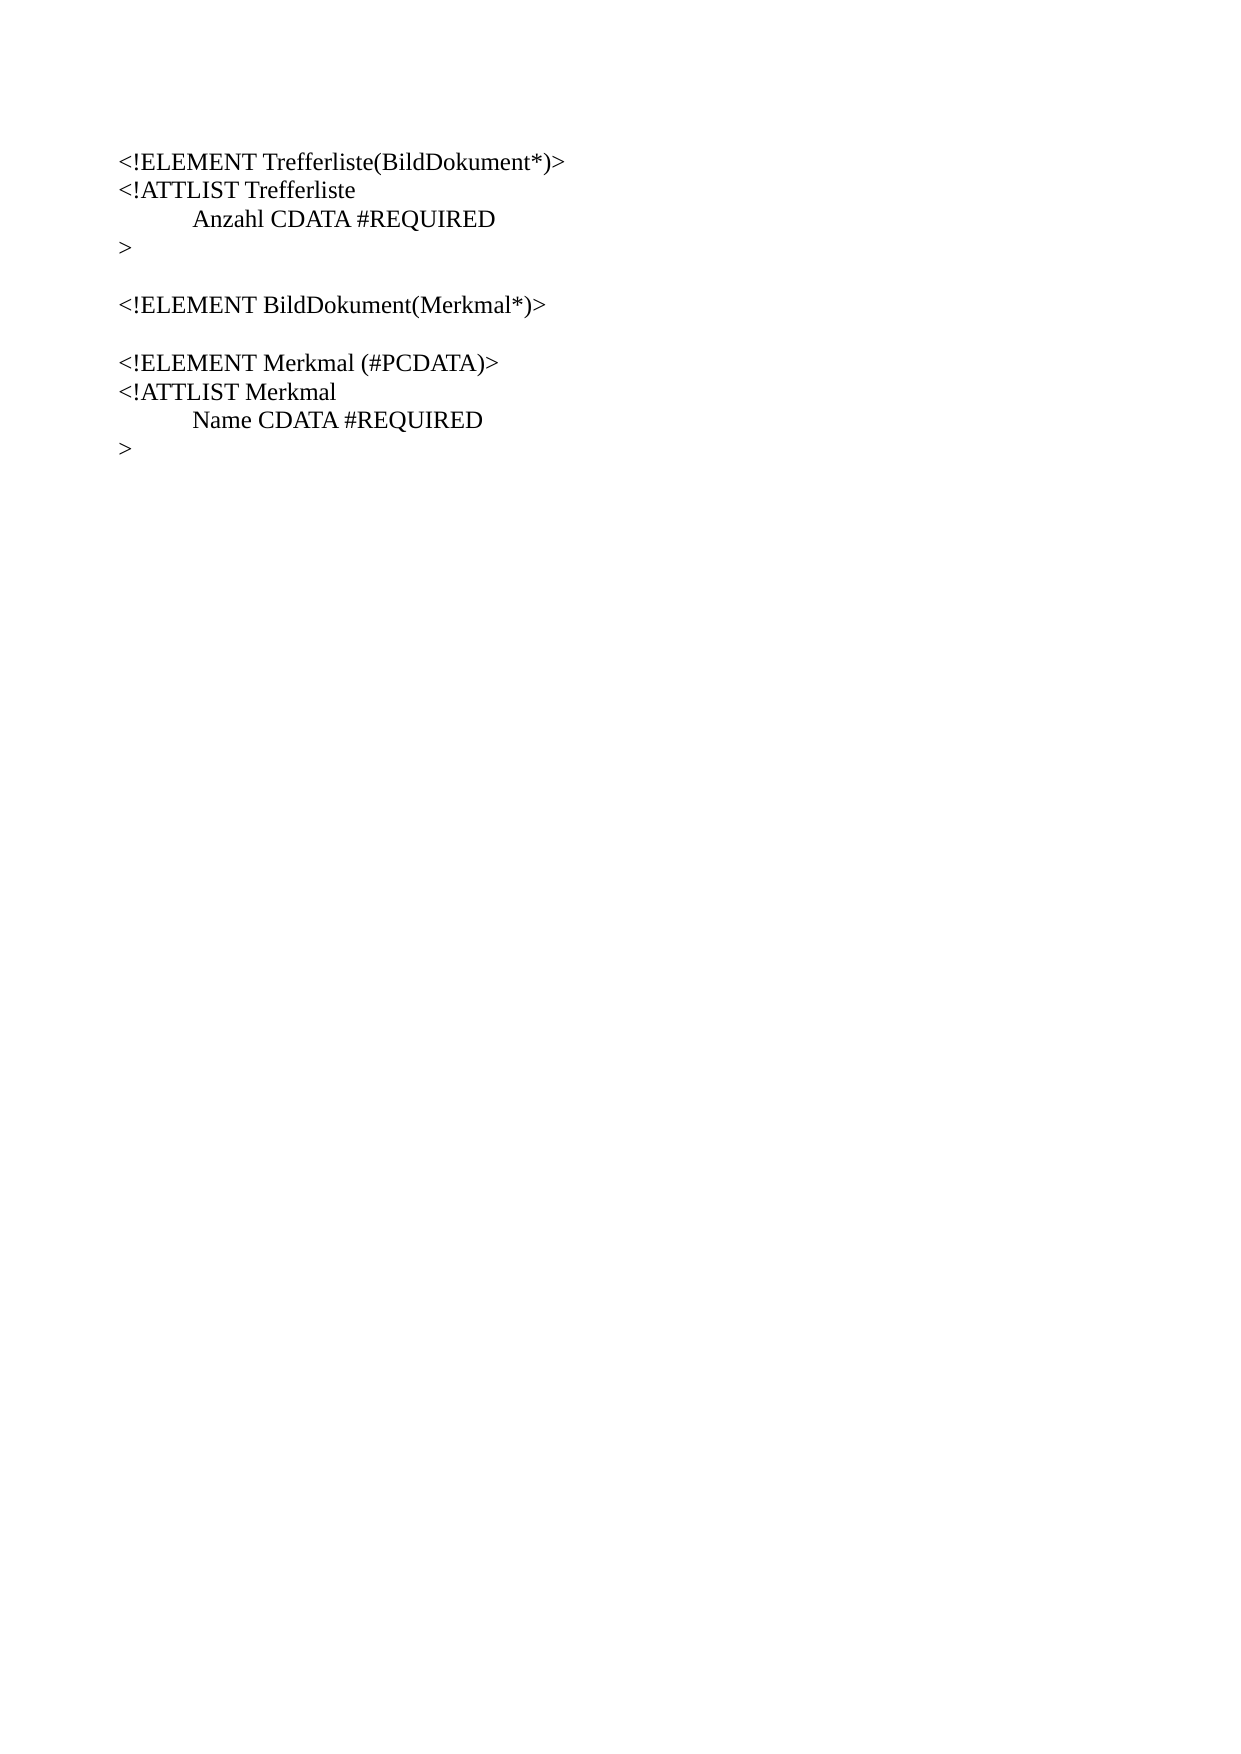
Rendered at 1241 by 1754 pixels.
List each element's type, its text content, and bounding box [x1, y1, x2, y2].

text <!ELEMENT Trefferliste(BildDokument*)> <!ATTLIST Trefferliste Anzahl CDATA #REQUIRED > <!ELEMENT BildDokument(Merkmal*)> <!ELEMENT Merkmal (#PCDATA)> [118, 147, 1122, 377]
text > [118, 434, 1122, 463]
text <!ATTLIST Merkmal [118, 377, 1122, 406]
text Name CDATA #REQUIRED [118, 406, 1122, 434]
